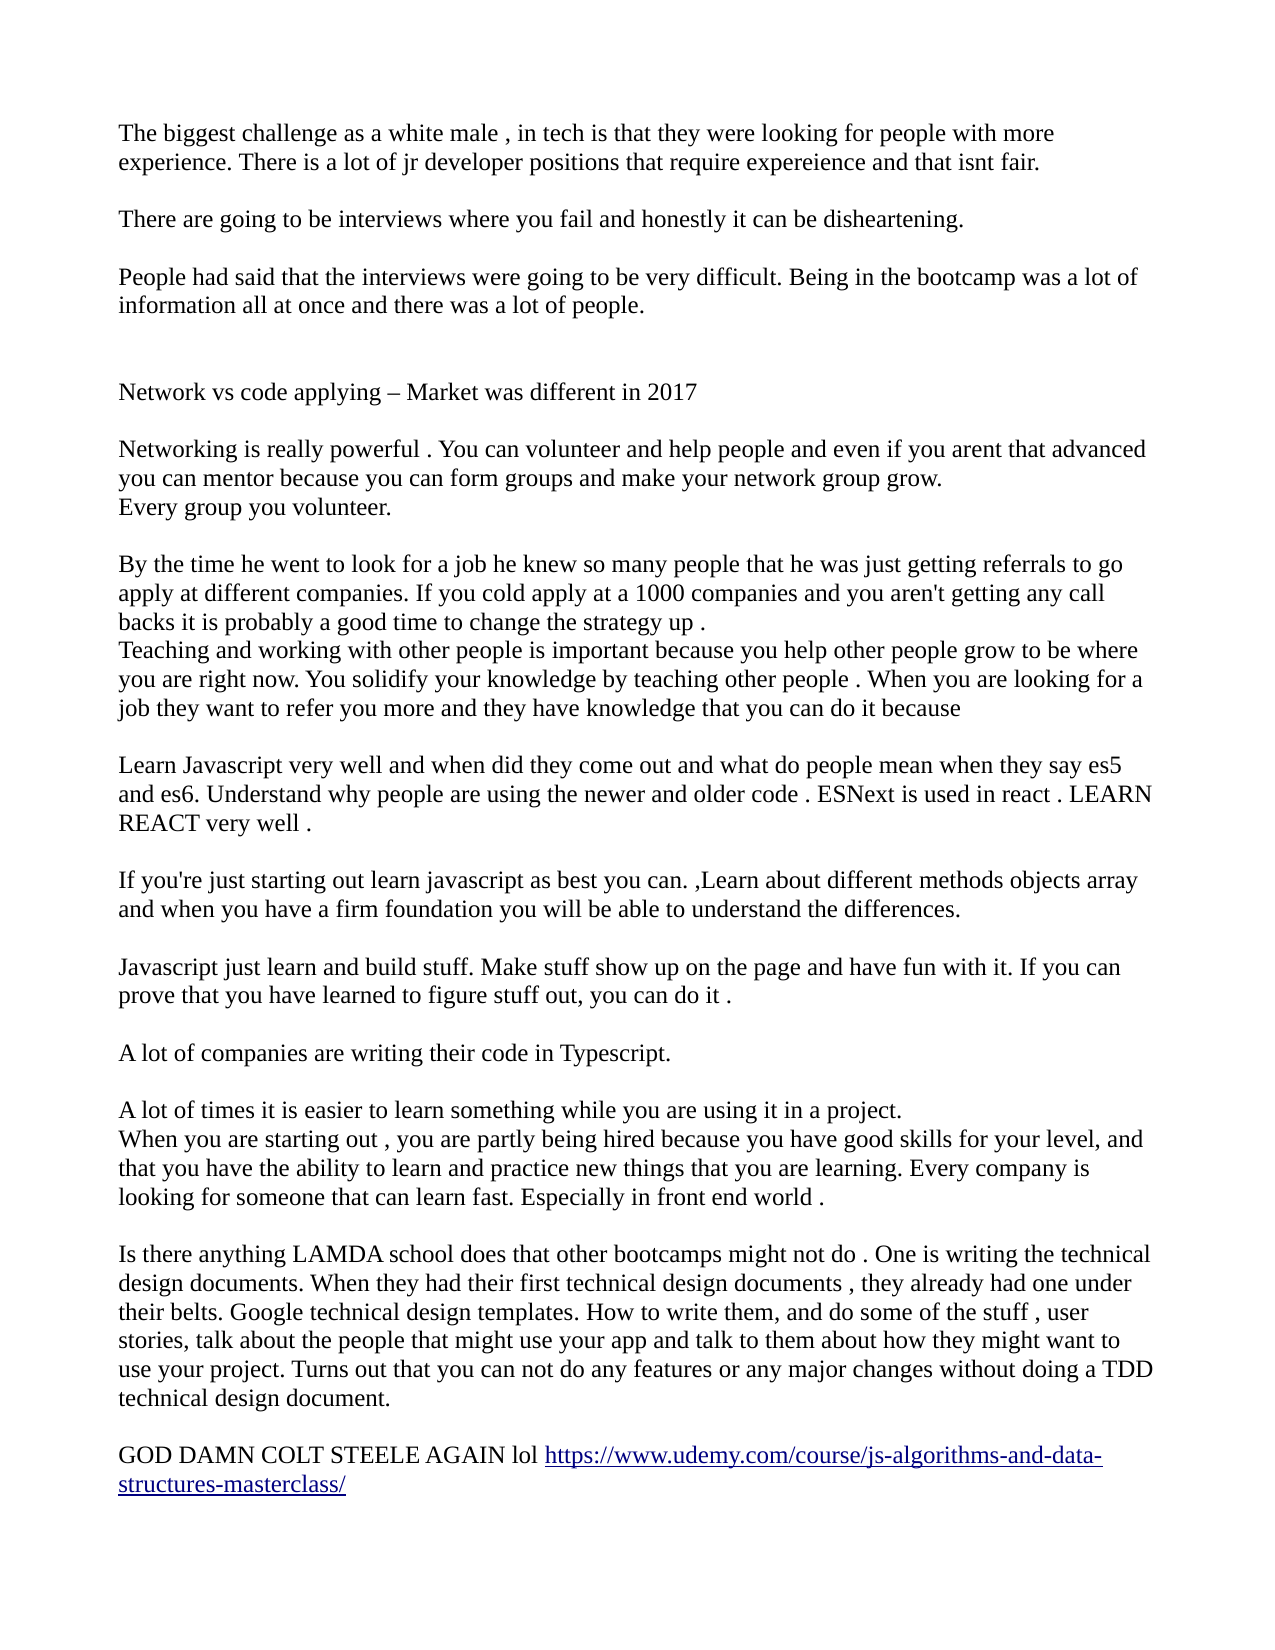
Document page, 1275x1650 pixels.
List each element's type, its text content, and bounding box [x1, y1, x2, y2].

text If you're just starting out learn javascript as best you can. ,Learn about different methods objects array and when you have a firm foundation you will be able to understand the differences. [118, 866, 1157, 923]
text When you are starting out , you are partly being hired because you have good skills for your level, and that you have the ability to learn and practice new things that you are learning. Every company is looking for someone that can learn fast. Especially in front end world . [118, 1124, 1157, 1211]
text Every group you volunteer. [118, 492, 1157, 521]
text A lot of companies are writing their code in Typescript. [118, 1038, 1157, 1067]
text There are going to be interviews where you fail and honestly it can be disheartening. [118, 204, 1157, 233]
text Teaching and working with other people is important because you help other people grow to be where you are right now. You solidify your knowledge by teaching other people . When you are looking for a job they want to refer you more and they have knowledge that you can do it because [118, 636, 1157, 722]
text Is there anything LAMDA school does that other bootcamps might not do . One is writing the technical design documents. When they had their first technical design documents , they already had one under their belts. Google technical design templates. How to write them, and do some of the stuff , user stories, talk about the people that might use your app and talk to them about how they might want to use your project. Turns out that you can not do any features or any major changes without doing a TDD technical design document. [118, 1239, 1157, 1412]
text People had said that the interviews were going to be very difficult. Being in the bootcamp was a lot of information all at once and there was a lot of people. [118, 262, 1157, 319]
text Learn Javascript very well and when did they come out and what do people mean when they say es5 and es6. Understand why people are using the newer and older code . ESNext is used in react . LEARN REACT very well . [118, 751, 1157, 837]
text GOD DAMN COLT STEELE AGAIN lol https://www.udemy.com/course/js-algorithms-and-data-structures-masterclass/ [118, 1441, 1157, 1498]
text By the time he went to look for a job he knew so many people that he was just getting referrals to go apply at different companies. If you cold apply at a 1000 companies and you aren't getting any call backs it is probably a good time to change the strategy up . [118, 549, 1157, 636]
text Network vs code applying – Market was different in 2017 [118, 377, 1157, 406]
text The biggest challenge as a white male , in tech is that they were looking for people with more experience. There is a lot of jr developer positions that require expereience and that isnt fair. [118, 118, 1157, 176]
text Networking is really powerful . You can volunteer and help people and even if you arent that advanced you can mentor because you can form groups and make your network group grow. [118, 434, 1157, 492]
text A lot of times it is easier to learn something while you are using it in a project. [118, 1096, 1157, 1124]
text Javascript just learn and build stuff. Make stuff show up on the page and have fun with it. If you can prove that you have learned to figure stuff out, you can do it . [118, 952, 1157, 1009]
